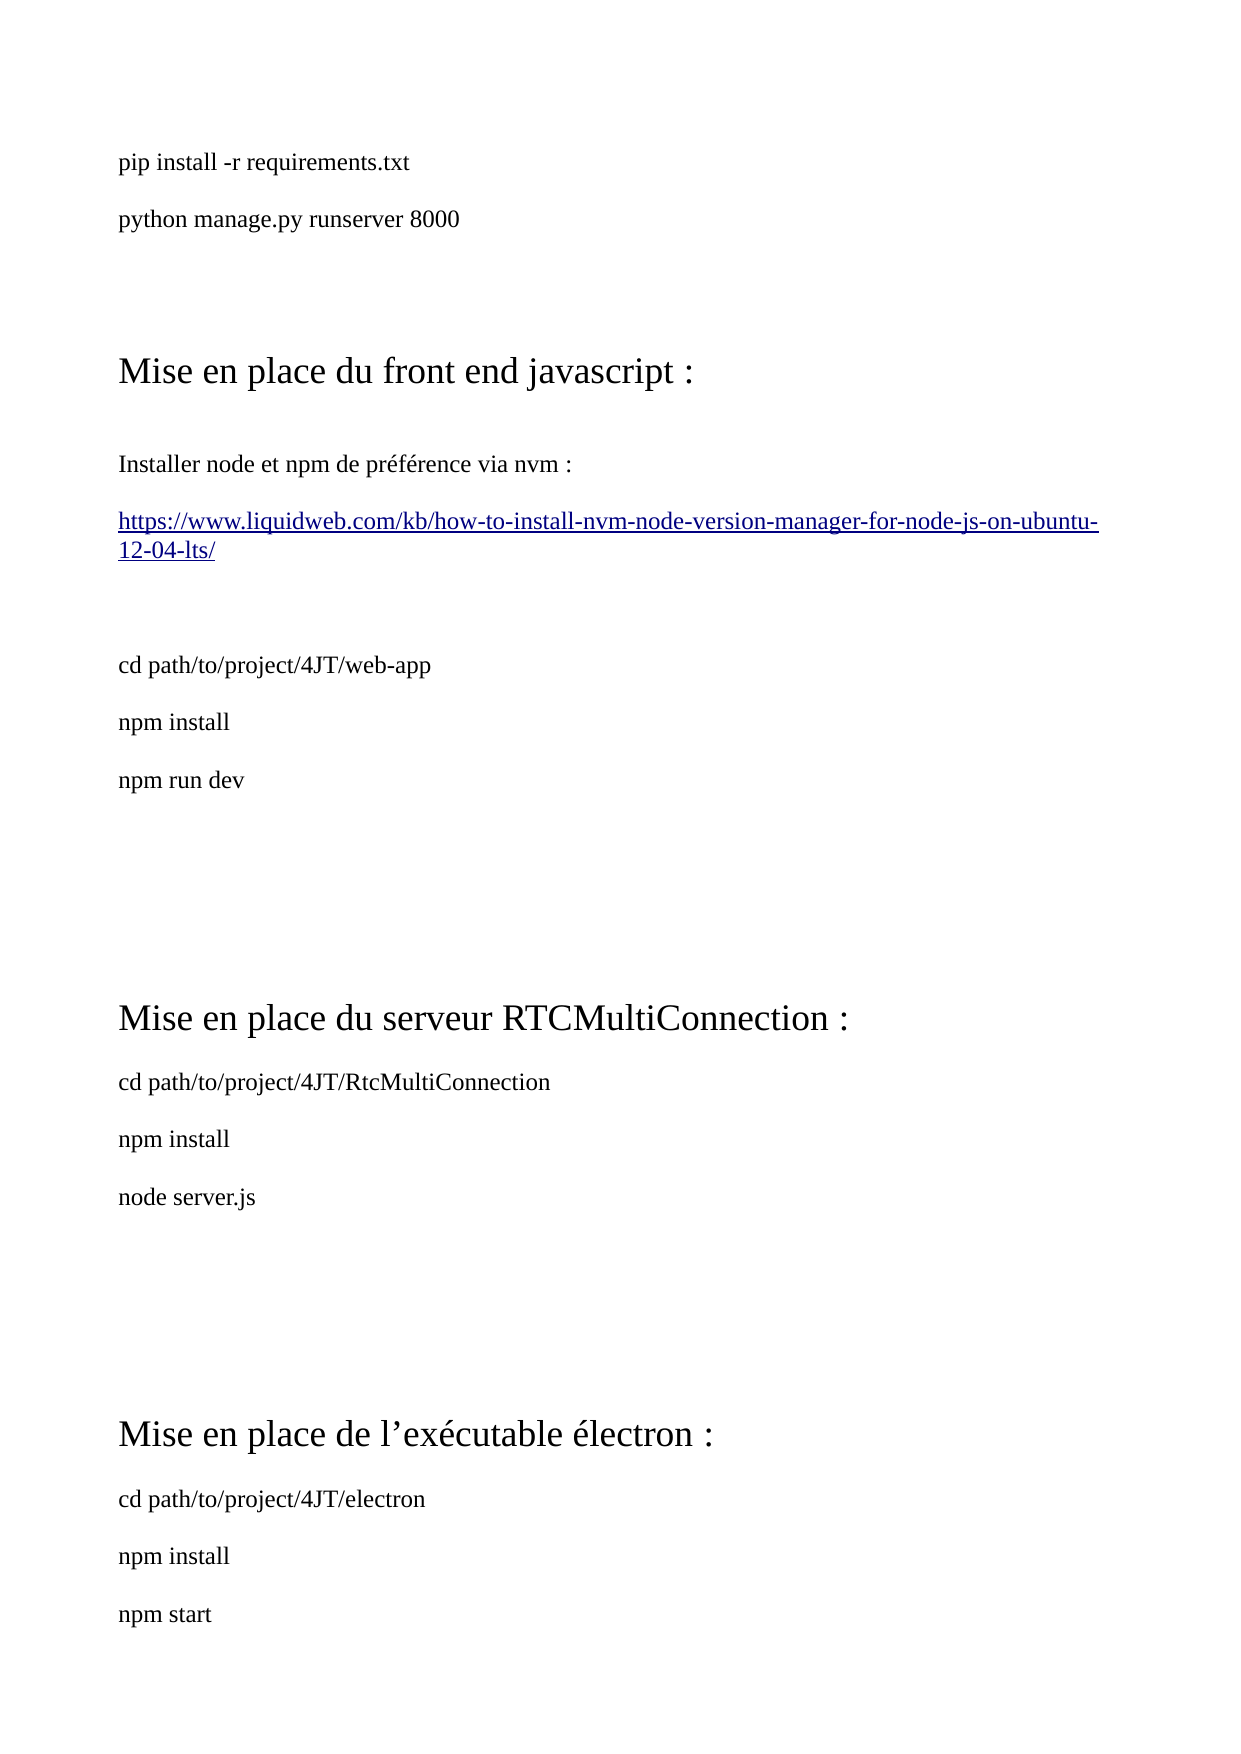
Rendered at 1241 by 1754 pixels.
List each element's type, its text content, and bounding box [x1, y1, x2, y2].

text Installer node et npm de préférence via nvm : [118, 449, 1122, 477]
text pip install -r requirements.txt [118, 147, 1122, 176]
text npm install [118, 707, 1122, 736]
text Mise en place du front end javascript : [118, 348, 1122, 391]
text node server.js [118, 1182, 1122, 1211]
text npm run dev [118, 765, 1122, 794]
text Mise en place de l’exécutable électron : [118, 1412, 1122, 1455]
text cd path/to/project/4JT/electron [118, 1484, 1122, 1512]
text npm install [118, 1541, 1122, 1570]
text Mise en place du serveur RTCMultiConnection : [118, 995, 1122, 1038]
text cd path/to/project/4JT/RtcMultiConnection [118, 1067, 1122, 1096]
text npm install [118, 1124, 1122, 1153]
text https://www.liquidweb.com/kb/how-to-install-nvm-node-version-manager-for-node-js-on-ubuntu-12-04-lts/ [118, 506, 1122, 564]
text cd path/to/project/4JT/web-app [118, 650, 1122, 679]
text npm start [118, 1599, 1122, 1627]
text python manage.py runserver 8000 [118, 204, 1122, 233]
